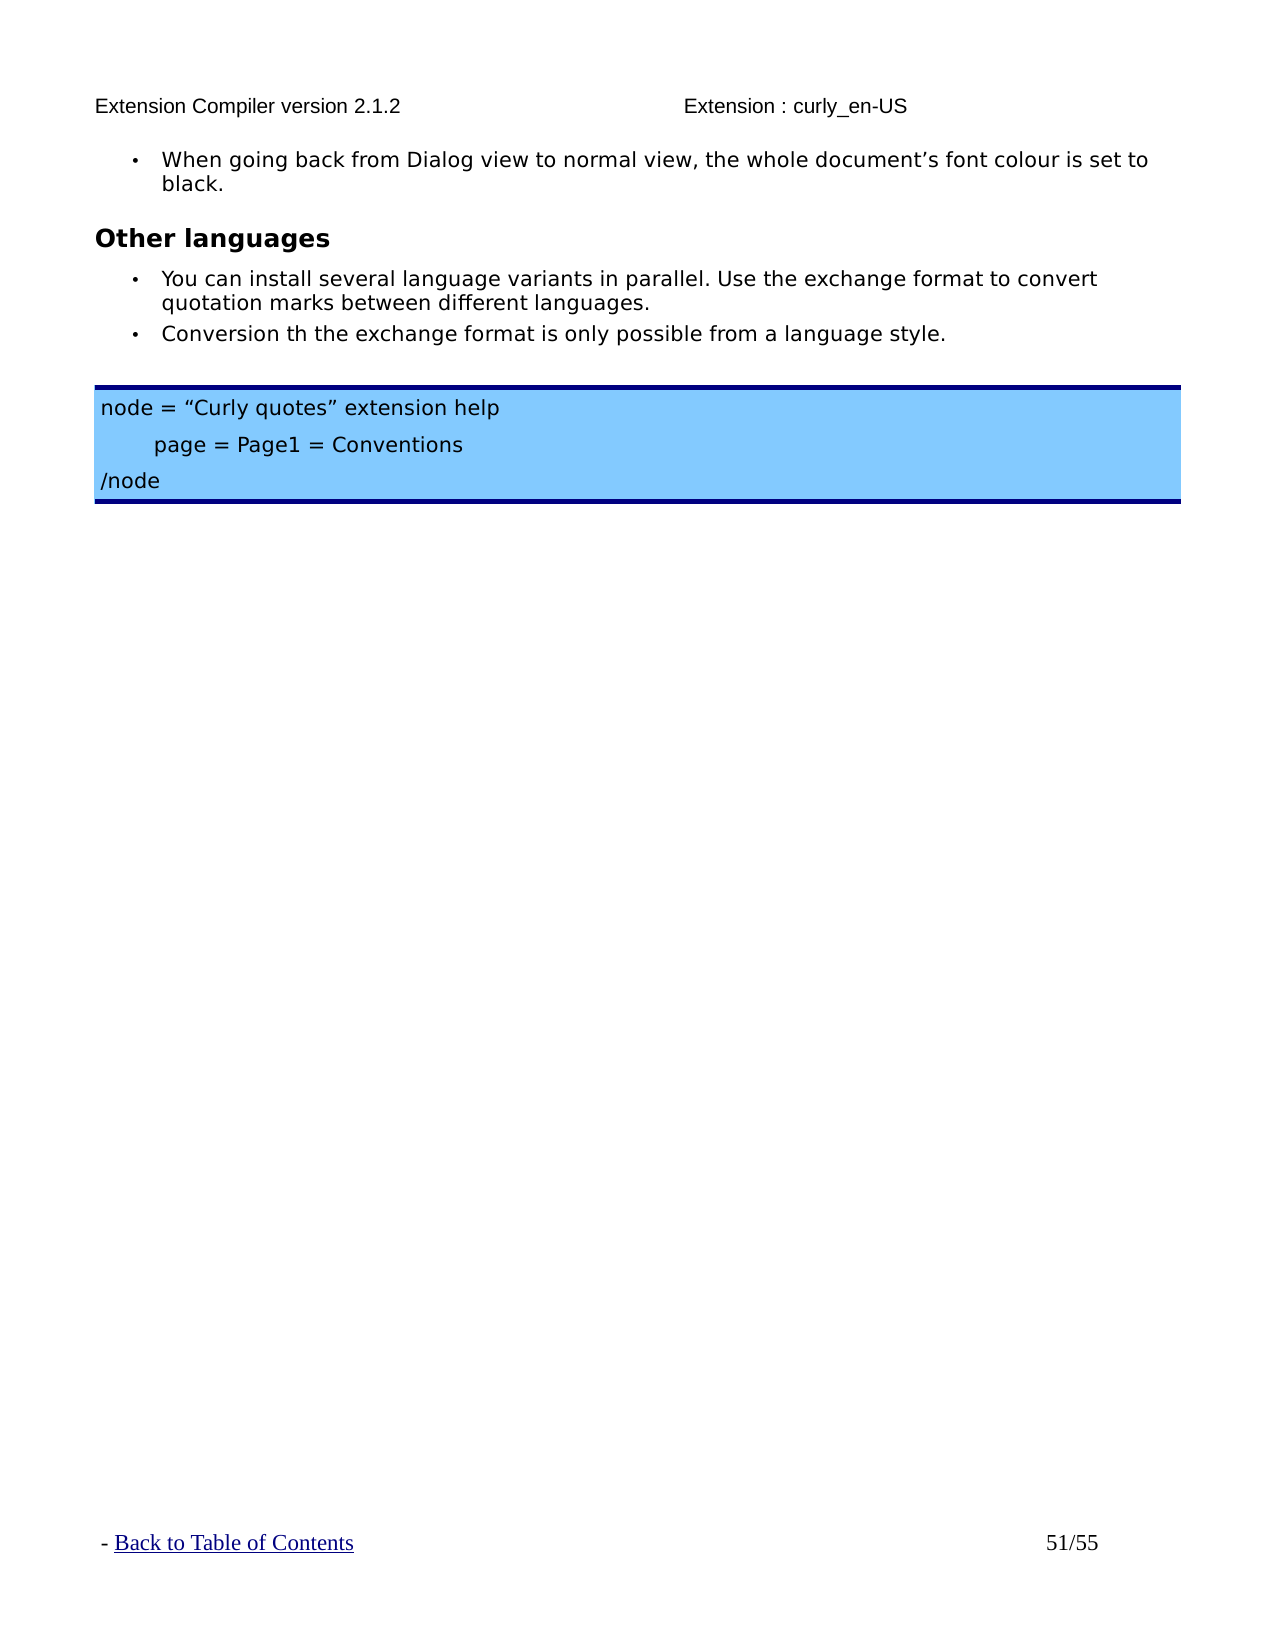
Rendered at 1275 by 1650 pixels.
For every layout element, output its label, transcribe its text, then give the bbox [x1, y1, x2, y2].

text Other languages [94, 224, 1181, 253]
text node = “Curly quotes” extension help [94, 386, 1181, 421]
list You can install several language variants in parallel. Use the exchange format to convert quotation marks between different languages. [132, 267, 1181, 316]
list Conversion th the exchange format is only possible from a language style. [132, 321, 1181, 346]
text page = Page1 = Conventions [94, 421, 1181, 457]
list When going back from Dialog view to normal view, the whole document’s font colour is set to black. [132, 147, 1181, 196]
text /node [94, 458, 1181, 504]
